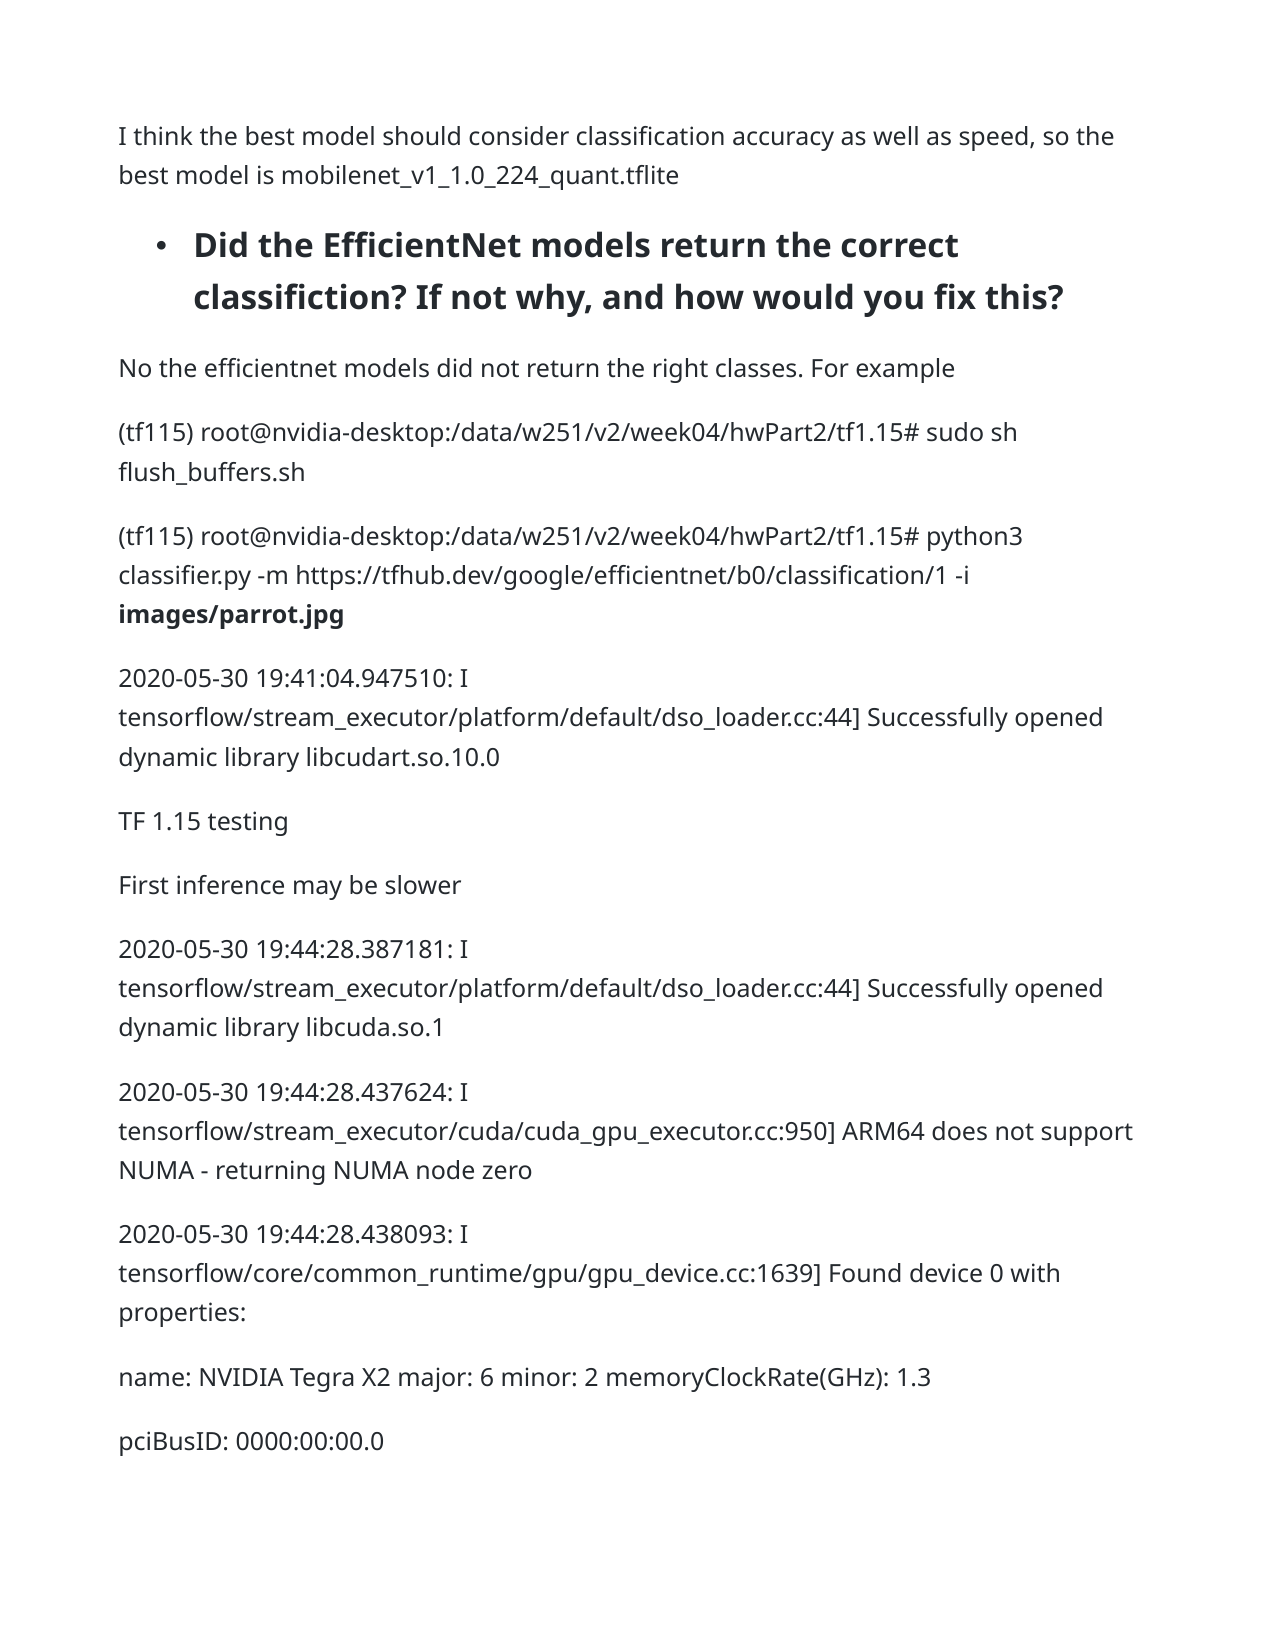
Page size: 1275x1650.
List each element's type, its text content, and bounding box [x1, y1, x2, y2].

text I think the best model should consider classification accuracy as well as speed, so the best model is mobilenet_v1_1.0_224_quant.tflite [118, 118, 1157, 191]
text 2020-05-30 19:44:28.437624: I tensorflow/stream_executor/cuda/cuda_gpu_executor.cc:950] ARM64 does not support NUMA - returning NUMA node zero [118, 1074, 1157, 1187]
text 2020-05-30 19:44:28.438093: I tensorflow/core/common_runtime/gpu/gpu_device.cc:1639] Found device 0 with properties: [118, 1217, 1157, 1329]
text name: NVIDIA Tegra X2 major: 6 minor: 2 memoryClockRate(GHz): 1.3 [118, 1359, 1157, 1393]
text 2020-05-30 19:44:28.387181: I tensorflow/stream_executor/platform/default/dso_loader.cc:44] Successfully opened dynamic library libcuda.so.1 [118, 932, 1157, 1044]
text (tf115) root@nvidia-desktop:/data/w251/v2/week04/hwPart2/tf1.15# sudo sh flush_buffers.sh [118, 415, 1157, 488]
list Did the EfficientNet models return the correct classifiction? If not why, and how would you fix this? [156, 221, 1157, 319]
text TF 1.15 testing [118, 803, 1157, 837]
text (tf115) root@nvidia-desktop:/data/w251/v2/week04/hwPart2/tf1.15# python3 classifier.py -m https://tfhub.dev/google/efficientnet/b0/classification/1 -i images/parrot.jpg [118, 518, 1157, 631]
text pciBusID: 0000:00:00.0 [118, 1423, 1157, 1457]
text No the efficientnet models did not return the right classes. For example [118, 351, 1157, 385]
text First inference may be slower [118, 867, 1157, 902]
text 2020-05-30 19:41:04.947510: I tensorflow/stream_executor/platform/default/dso_loader.cc:44] Successfully opened dynamic library libcudart.so.10.0 [118, 661, 1157, 773]
